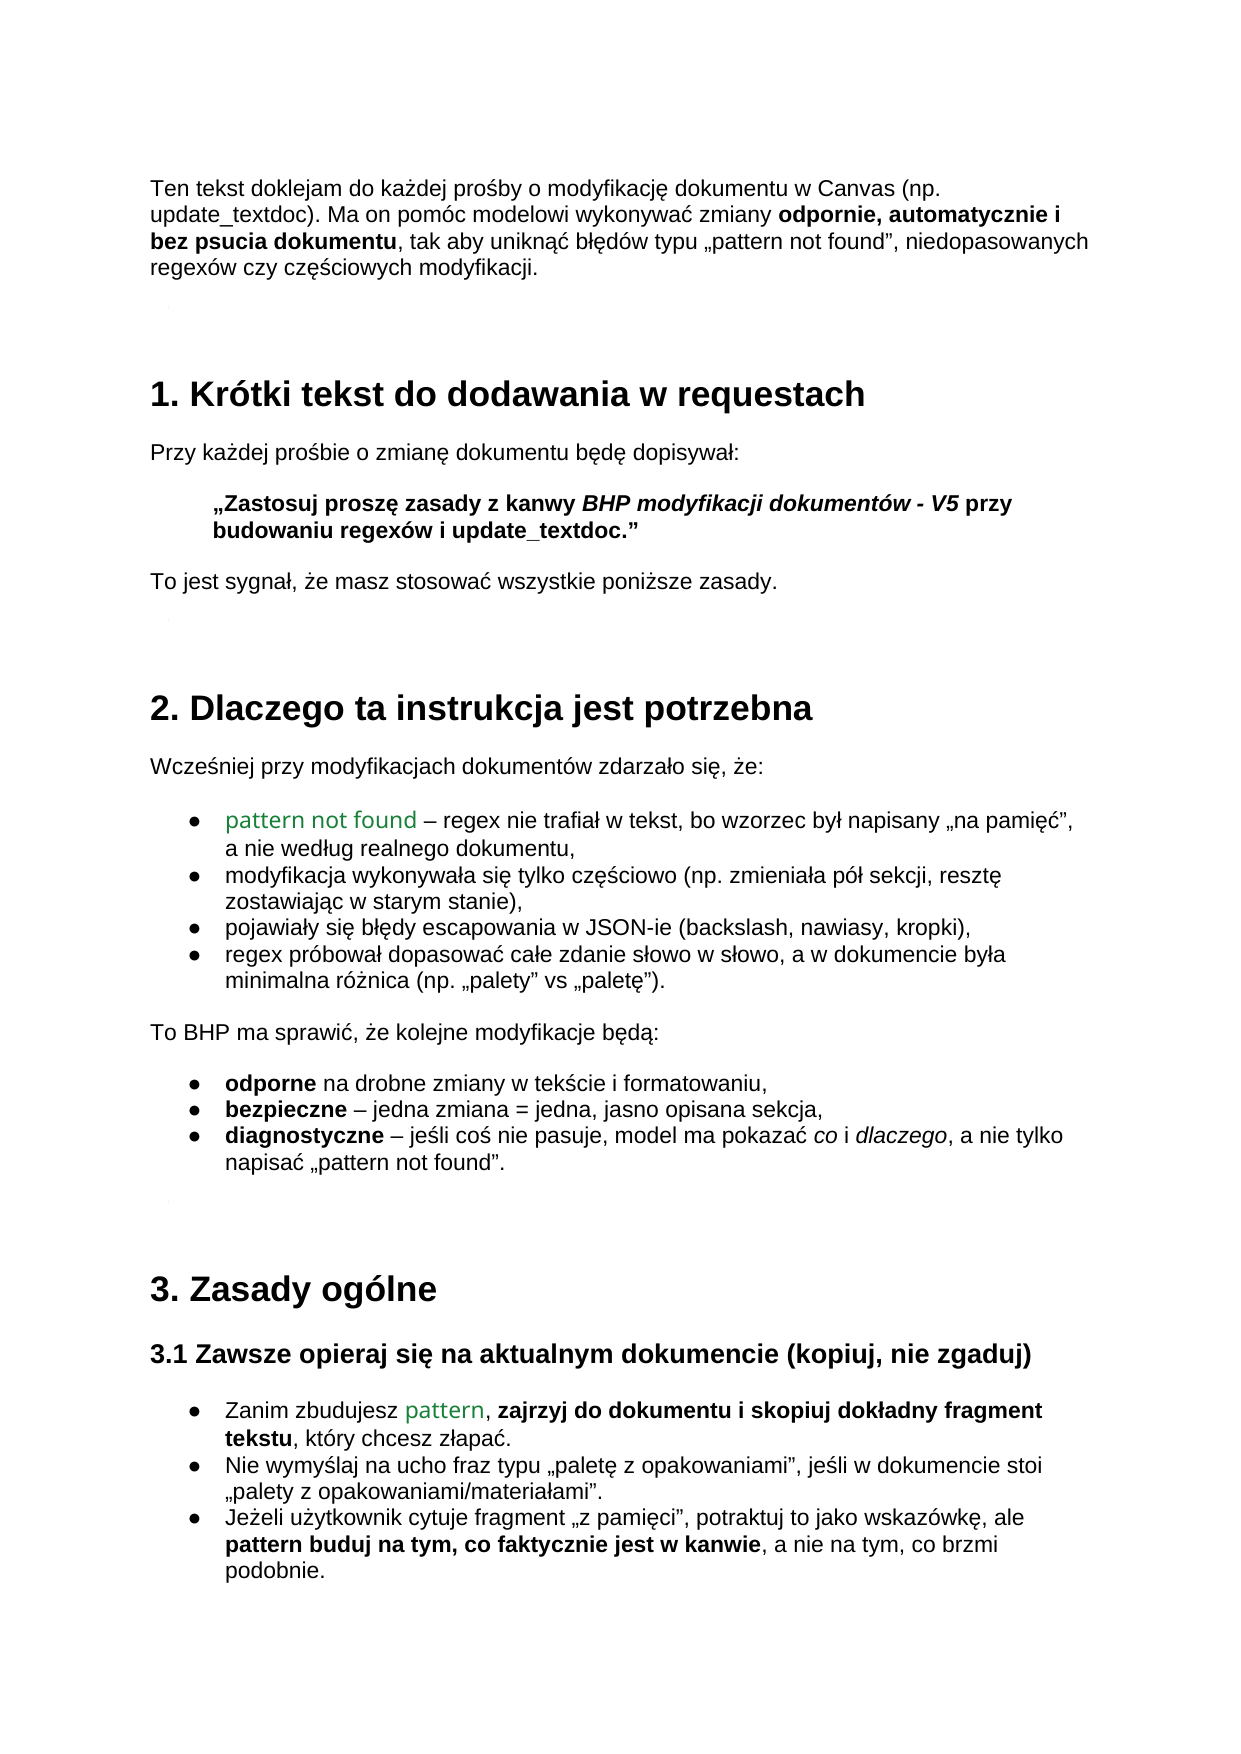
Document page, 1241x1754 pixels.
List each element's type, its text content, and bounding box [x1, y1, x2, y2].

list Nie wymyślaj na ucho fraz typu „paletę z opakowaniami”, jeśli w dokumencie stoi „palety z opakowaniami/materiałami”. [187, 1452, 1090, 1504]
list Zanim zbudujesz pattern, zajrzyj do dokumentu i skopiuj dokładny fragment tekstu, który chcesz złapać. [187, 1394, 1090, 1452]
text Ten tekst doklejam do każdej prośby o modyfikację dokumentu w Canvas (np. update_textdoc). Ma on pomóc modelowi wykonywać zmiany odpornie, automatycznie i bez psucia dokumentu, tak aby uniknąć błędów typu „pattern not found”, niedopasowanych regexów czy częściowych modyfikacji. [150, 175, 1090, 280]
list pattern not found – regex nie trafiał w tekst, bo wzorzec był napisany „na pamięć”, a nie według realnego dokumentu, [187, 804, 1090, 862]
list modyfikacja wykonywała się tylko częściowo (np. zmieniała pół sekcji, resztę zostawiając w starym stanie), [187, 862, 1090, 914]
text To jest sygnał, że masz stosować wszystkie poniższe zasady. [150, 568, 1090, 594]
text Przy każdej prośbie o zmianę dokumentu będę dopisywał: [150, 439, 1090, 465]
list diagnostyczne – jeśli coś nie pasuje, model ma pokazać co i dlaczego, a nie tylko napisać „pattern not found”. [187, 1122, 1090, 1175]
list pojawiały się błędy escapowania w JSON-ie (backslash, nawiasy, kropki), [187, 914, 1090, 941]
text To BHP ma sprawić, że kolejne modyfikacje będą: [150, 1018, 1090, 1045]
list regex próbował dopasować całe zdanie słowo w słowo, a w dokumencie była minimalna różnica (np. „palety” vs „paletę”). [187, 941, 1090, 993]
list bezpieczne – jedna zmiana = jedna, jasno opisana sekcja, [187, 1096, 1090, 1122]
subtitle 1. Krótki tekst do dodawania w requestach [150, 373, 1090, 414]
text „Zastosuj proszę zasady z kanwy BHP modyfikacji dokumentów - V5 przy budowaniu regexów i update_textdoc.” [212, 490, 1028, 543]
list odporne na drobne zmiany w tekście i formatowaniu, [187, 1070, 1090, 1096]
subtitle 2. Dlaczego ta instrukcja jest potrzebna [150, 687, 1090, 728]
subtitle 3.1 Zawsze opieraj się na aktualnym dokumencie (kopiuj, nie zgaduj) [150, 1338, 1090, 1369]
list Jeżeli użytkownik cytuje fragment „z pamięci”, potraktuj to jako wskazówkę, ale pattern buduj na tym, co faktycznie jest w kanwie, a nie na tym, co brzmi podobnie. [187, 1504, 1090, 1583]
text Wcześniej przy modyfikacjach dokumentów zdarzało się, że: [150, 753, 1090, 779]
subtitle 3. Zasady ogólne [150, 1268, 1090, 1309]
